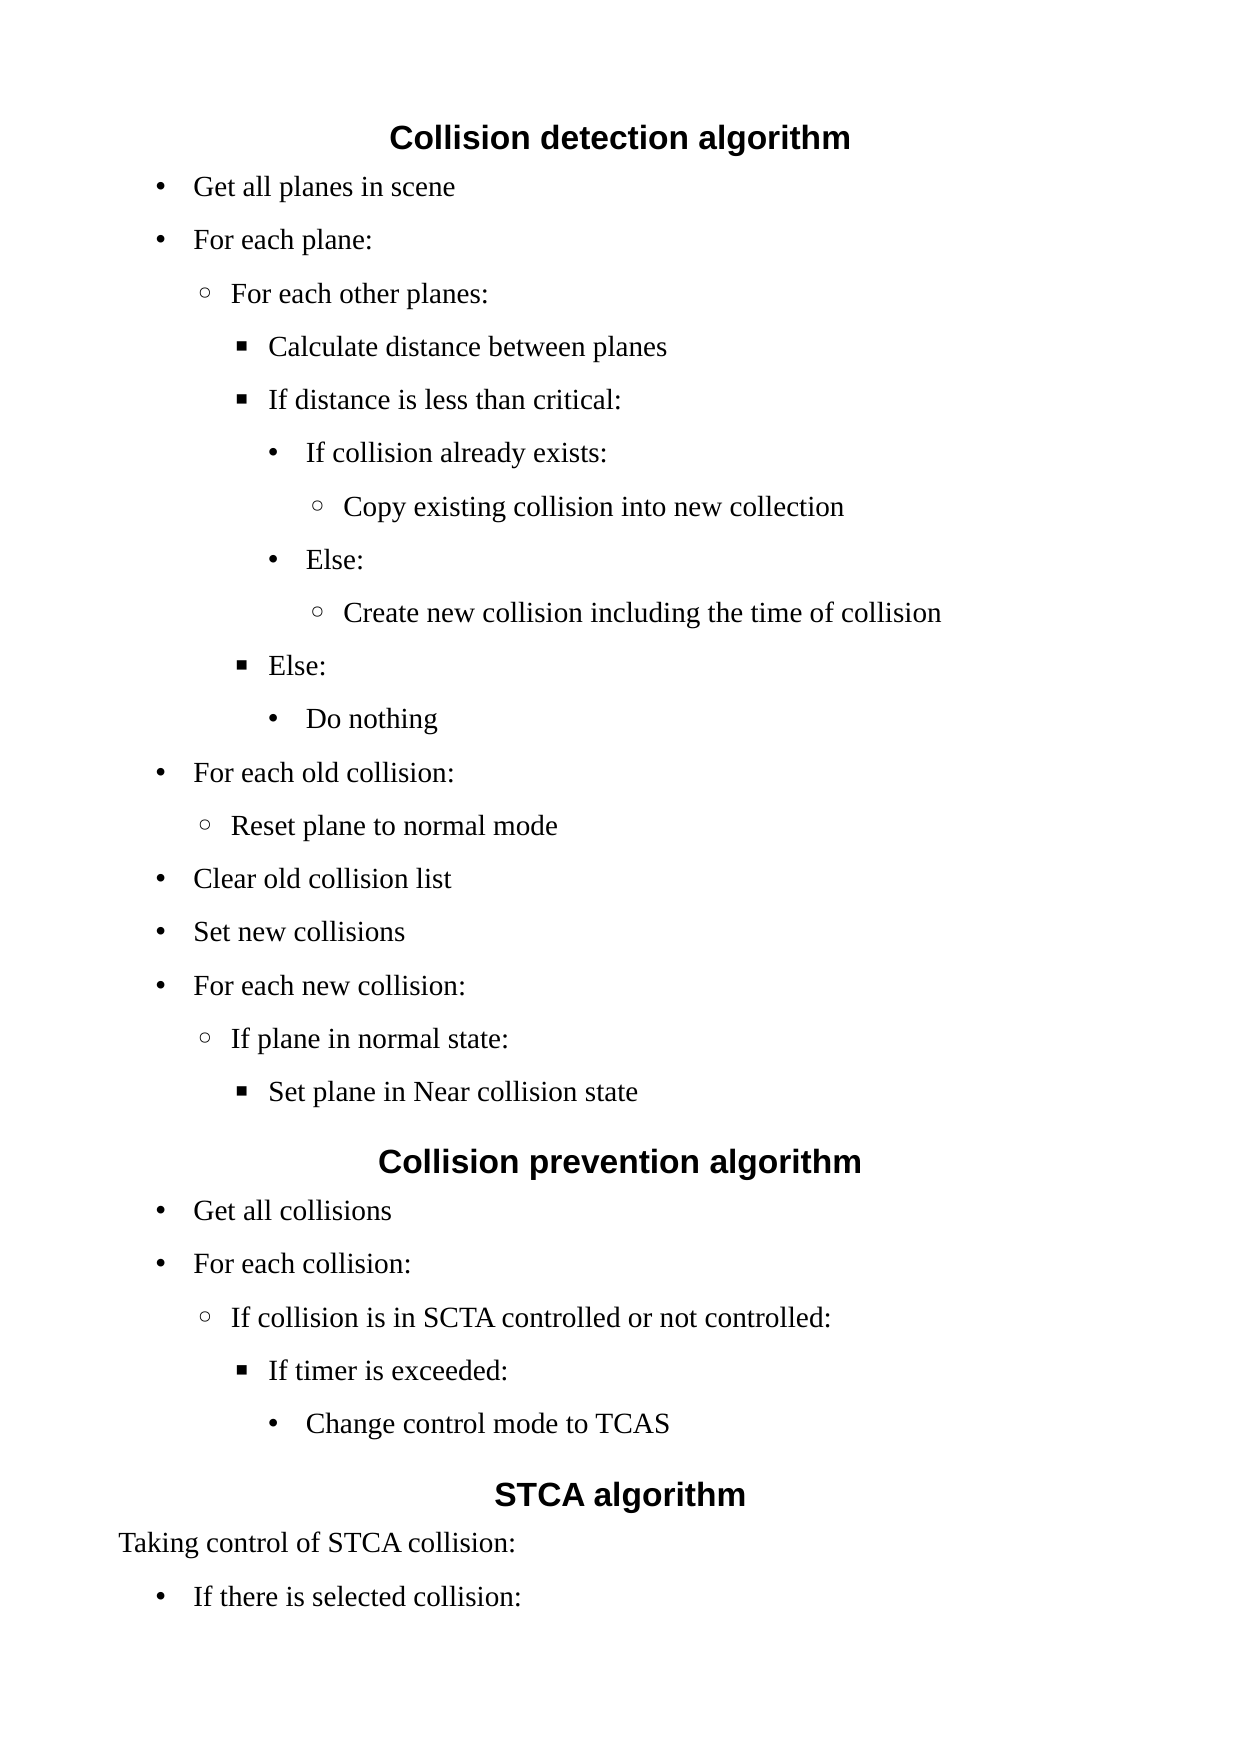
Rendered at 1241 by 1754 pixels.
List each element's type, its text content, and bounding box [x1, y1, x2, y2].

list If timer is exceeded: [231, 1353, 1122, 1387]
list If distance is less than critical: [231, 382, 1122, 416]
list If there is selected collision: [156, 1579, 1122, 1612]
subtitle Collision detection algorithm [118, 118, 1122, 157]
list Calculate distance between planes [231, 329, 1122, 363]
list Reset plane to normal mode [193, 808, 1122, 842]
text Taking control of STCA collision: [118, 1526, 1122, 1559]
list If plane in normal state: [193, 1021, 1122, 1054]
list If collision is in SCTA controlled or not controlled: [193, 1300, 1122, 1333]
list For each plane: [156, 222, 1122, 256]
list Set plane in Near collision state [231, 1074, 1122, 1108]
subtitle Collision prevention algorithm [118, 1142, 1122, 1181]
list Else: [268, 542, 1122, 576]
list For each collision: [156, 1246, 1122, 1280]
list Change control mode to TCAS [268, 1406, 1122, 1440]
list Create new collision including the time of collision [306, 595, 1122, 629]
list Clear old collision list [156, 861, 1122, 895]
list For each other planes: [193, 276, 1122, 309]
list For each new collision: [156, 968, 1122, 1001]
list Get all collisions [156, 1193, 1122, 1227]
subtitle STCA algorithm [118, 1474, 1122, 1513]
list Else: [231, 648, 1122, 682]
list If collision already exists: [268, 435, 1122, 469]
list Do nothing [268, 702, 1122, 735]
list For each old collision: [156, 755, 1122, 788]
list Set new collisions [156, 914, 1122, 948]
list Copy existing collision into new collection [306, 489, 1122, 522]
list Get all planes in scene [156, 169, 1122, 203]
